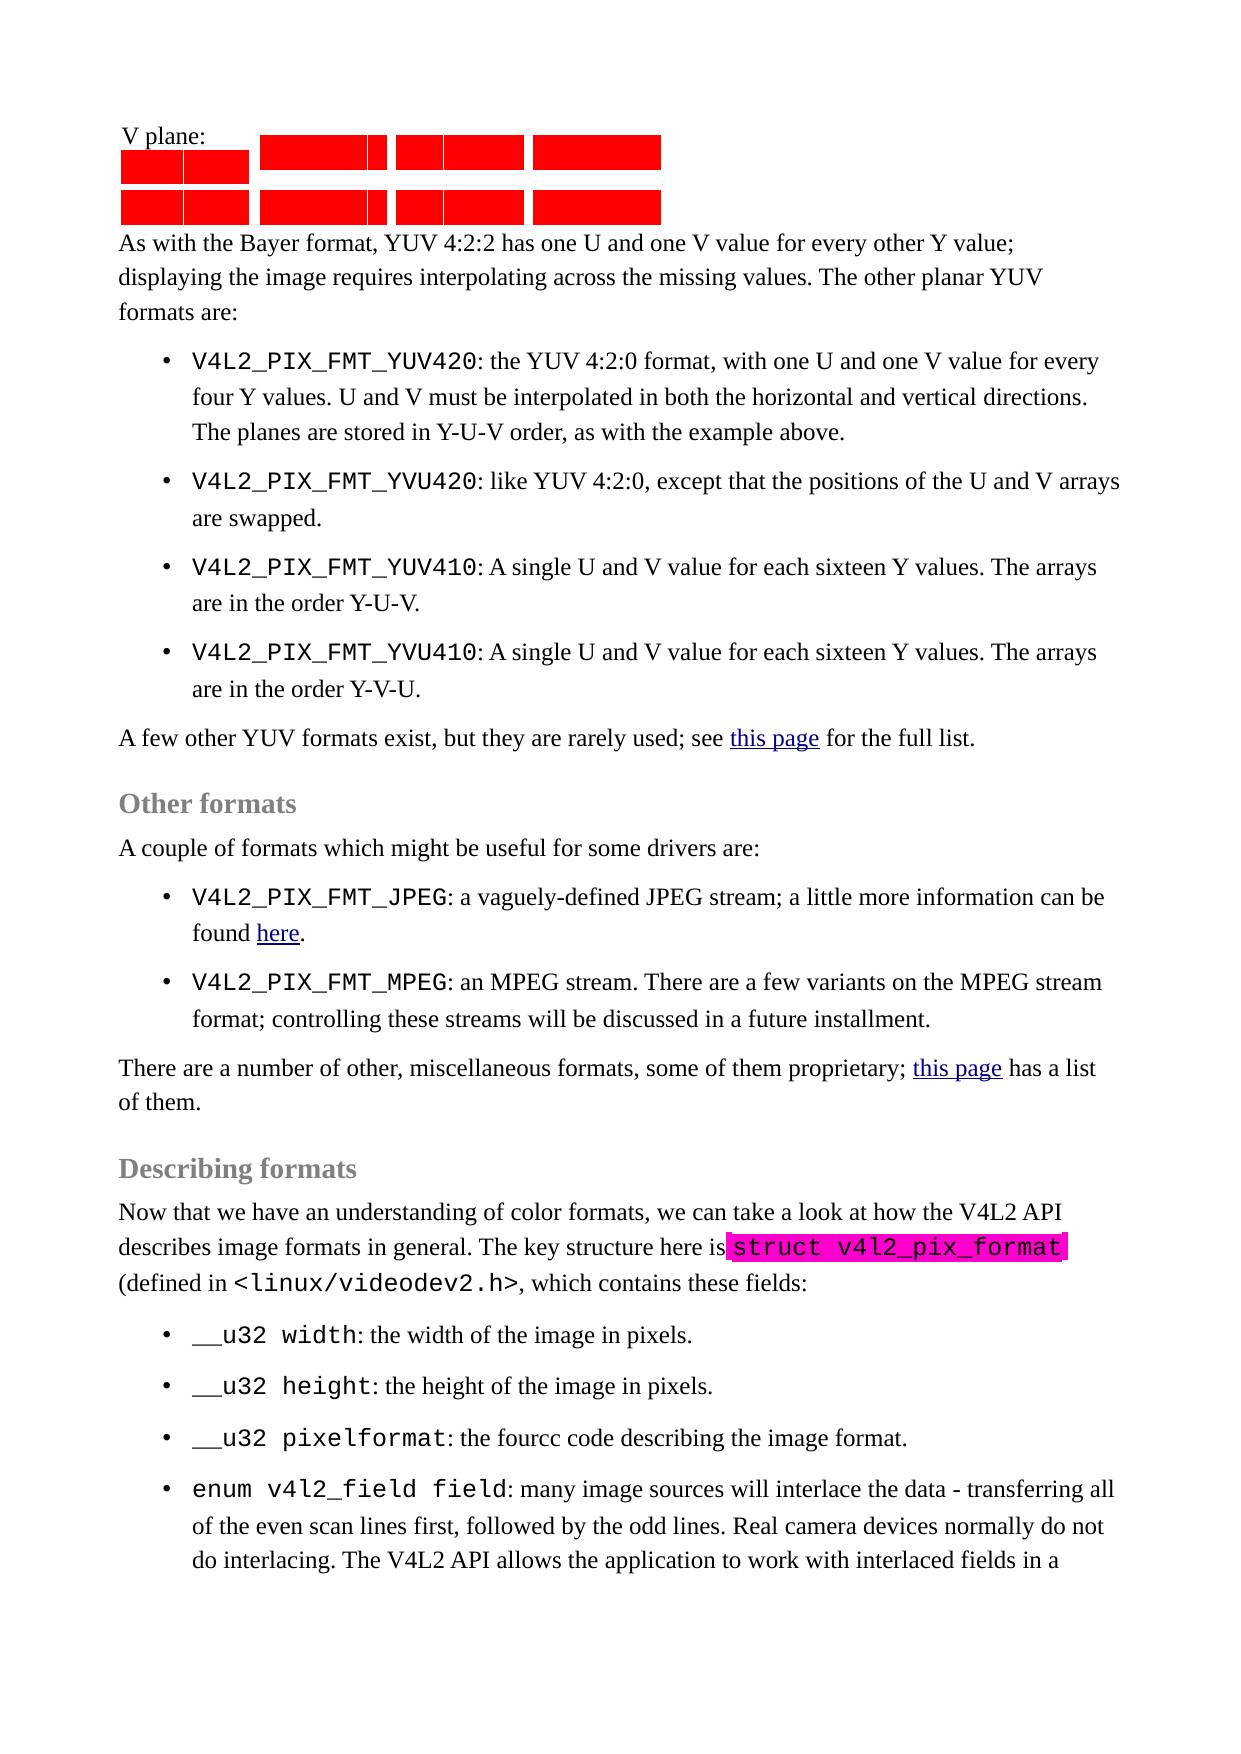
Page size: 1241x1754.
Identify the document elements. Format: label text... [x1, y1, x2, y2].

table_header [626, 135, 641, 170]
table_header [138, 150, 153, 184]
table_header [214, 190, 229, 225]
table_header [153, 150, 168, 184]
table_header [611, 190, 626, 225]
table_header [168, 190, 183, 225]
list __u32 width: the width of the image in pixels. [162, 1320, 1122, 1351]
table_header [322, 190, 337, 225]
table_header [550, 190, 565, 225]
table_cell [667, 118, 683, 187]
table_header [260, 135, 276, 170]
table_header [626, 190, 641, 225]
table_header [533, 190, 550, 225]
table_header [459, 135, 474, 170]
table_header [307, 190, 322, 225]
text Now that we have an understanding of color formats, we can take a look at how the V4L2 API describes image formats in general. The key structure here is struct v4l2_pix_format (defined in <linux/videodev2.h>, which contains these fields: [118, 1197, 1122, 1299]
list __u32 pixelformat: the fourcc code describing the image format. [162, 1423, 1122, 1454]
table_header [580, 190, 596, 225]
table_header [368, 135, 387, 170]
table_header [121, 150, 138, 184]
table_header [168, 150, 183, 184]
table_header [611, 135, 626, 170]
table_header [459, 190, 474, 225]
list V4L2_PIX_FMT_YUV420: the YUV 4:2:0 format, with one U and one V value for every four Y values. U and V must be interpolated in both the horizontal and vertical directions. The planes are stored in Y-U-V order, as with the example above. [162, 346, 1122, 446]
list __u32 height: the height of the image in pixels. [162, 1371, 1122, 1402]
table_cell [667, 188, 683, 228]
subtitle Describing formats [118, 1151, 1122, 1184]
text As with the Bayer format, YUV 4:2:2 has one U and one V value for every other Y value; displaying the image requires interpolating across the missing values. The other planar YUV formats are: [118, 228, 1122, 326]
list V4L2_PIX_FMT_JPEG: a vaguely-defined JPEG stream; a little more information can be found here. [162, 882, 1122, 947]
table_header [337, 135, 352, 170]
table_header [641, 135, 661, 170]
list enum v4l2_field field: many image sources will interlace the data - transferring all of the even scan lines first, followed by the odd lines. Real camera devices normally do not do interlacing. The V4L2 API allows the application to work with interlaced fields in a [162, 1474, 1122, 1574]
table_header [550, 135, 565, 170]
table_header [260, 190, 276, 225]
table_header [489, 135, 504, 170]
table_header [229, 190, 249, 225]
list V4L2_PIX_FMT_YVU420: like YUV 4:2:0, except that the positions of the U and V arrays are swapped. [162, 466, 1122, 531]
list V4L2_PIX_FMT_YVU410: A single U and V value for each sixteen Y values. The arrays are in the order Y-V-U. [162, 637, 1122, 703]
table_header [291, 135, 307, 170]
table_header [565, 190, 580, 225]
table_header [337, 190, 352, 225]
table_cell [394, 118, 530, 187]
table_header [368, 190, 387, 225]
table_header [352, 135, 367, 170]
table_cell V plane: [118, 118, 257, 187]
table_header [641, 190, 661, 225]
table_header [596, 135, 611, 170]
table_header [199, 150, 214, 184]
table_header [504, 190, 524, 225]
table_header [413, 135, 428, 170]
table_header [184, 190, 199, 225]
table_cell [118, 188, 257, 228]
table_header [565, 135, 580, 170]
table_header [444, 135, 459, 170]
table_header [396, 190, 413, 225]
table_cell [257, 188, 393, 228]
table_header [153, 190, 168, 225]
table_header [184, 150, 199, 184]
table_header [413, 190, 428, 225]
text A couple of formats which might be useful for some drivers are: [118, 833, 1122, 861]
table_header [428, 135, 443, 170]
table_header [352, 190, 367, 225]
list V4L2_PIX_FMT_MPEG: an MPEG stream. There are a few variants on the MPEG stream format; controlling these streams will be discussed in a future installment. [162, 967, 1122, 1033]
table_header [121, 190, 138, 225]
table_header [199, 190, 214, 225]
table_header [276, 190, 291, 225]
table_header [444, 190, 459, 225]
table_header [307, 135, 322, 170]
table_header [533, 135, 550, 170]
table_header [504, 135, 524, 170]
table_header [396, 135, 413, 170]
table_cell [530, 118, 667, 187]
table_cell [257, 118, 393, 187]
table_header [276, 135, 291, 170]
text There are a number of other, miscellaneous formats, some of them proprietary; this page has a list of them. [118, 1053, 1122, 1116]
list V4L2_PIX_FMT_YUV410: A single U and V value for each sixteen Y values. The arrays are in the order Y-U-V. [162, 552, 1122, 617]
subtitle Other formats [118, 787, 1122, 820]
table_header [596, 190, 611, 225]
table_header [229, 150, 249, 184]
table_header [214, 150, 229, 184]
table_header [291, 190, 307, 225]
table_header [474, 190, 489, 225]
text A few other YUV formats exist, but they are rarely used; see this page for the full list. [118, 723, 1122, 752]
table_header [580, 135, 596, 170]
table_cell [394, 188, 530, 228]
table_header [489, 190, 504, 225]
table_header [322, 135, 337, 170]
table_header [138, 190, 153, 225]
table_cell [530, 188, 667, 228]
table_header [428, 190, 443, 225]
table_header [474, 135, 489, 170]
